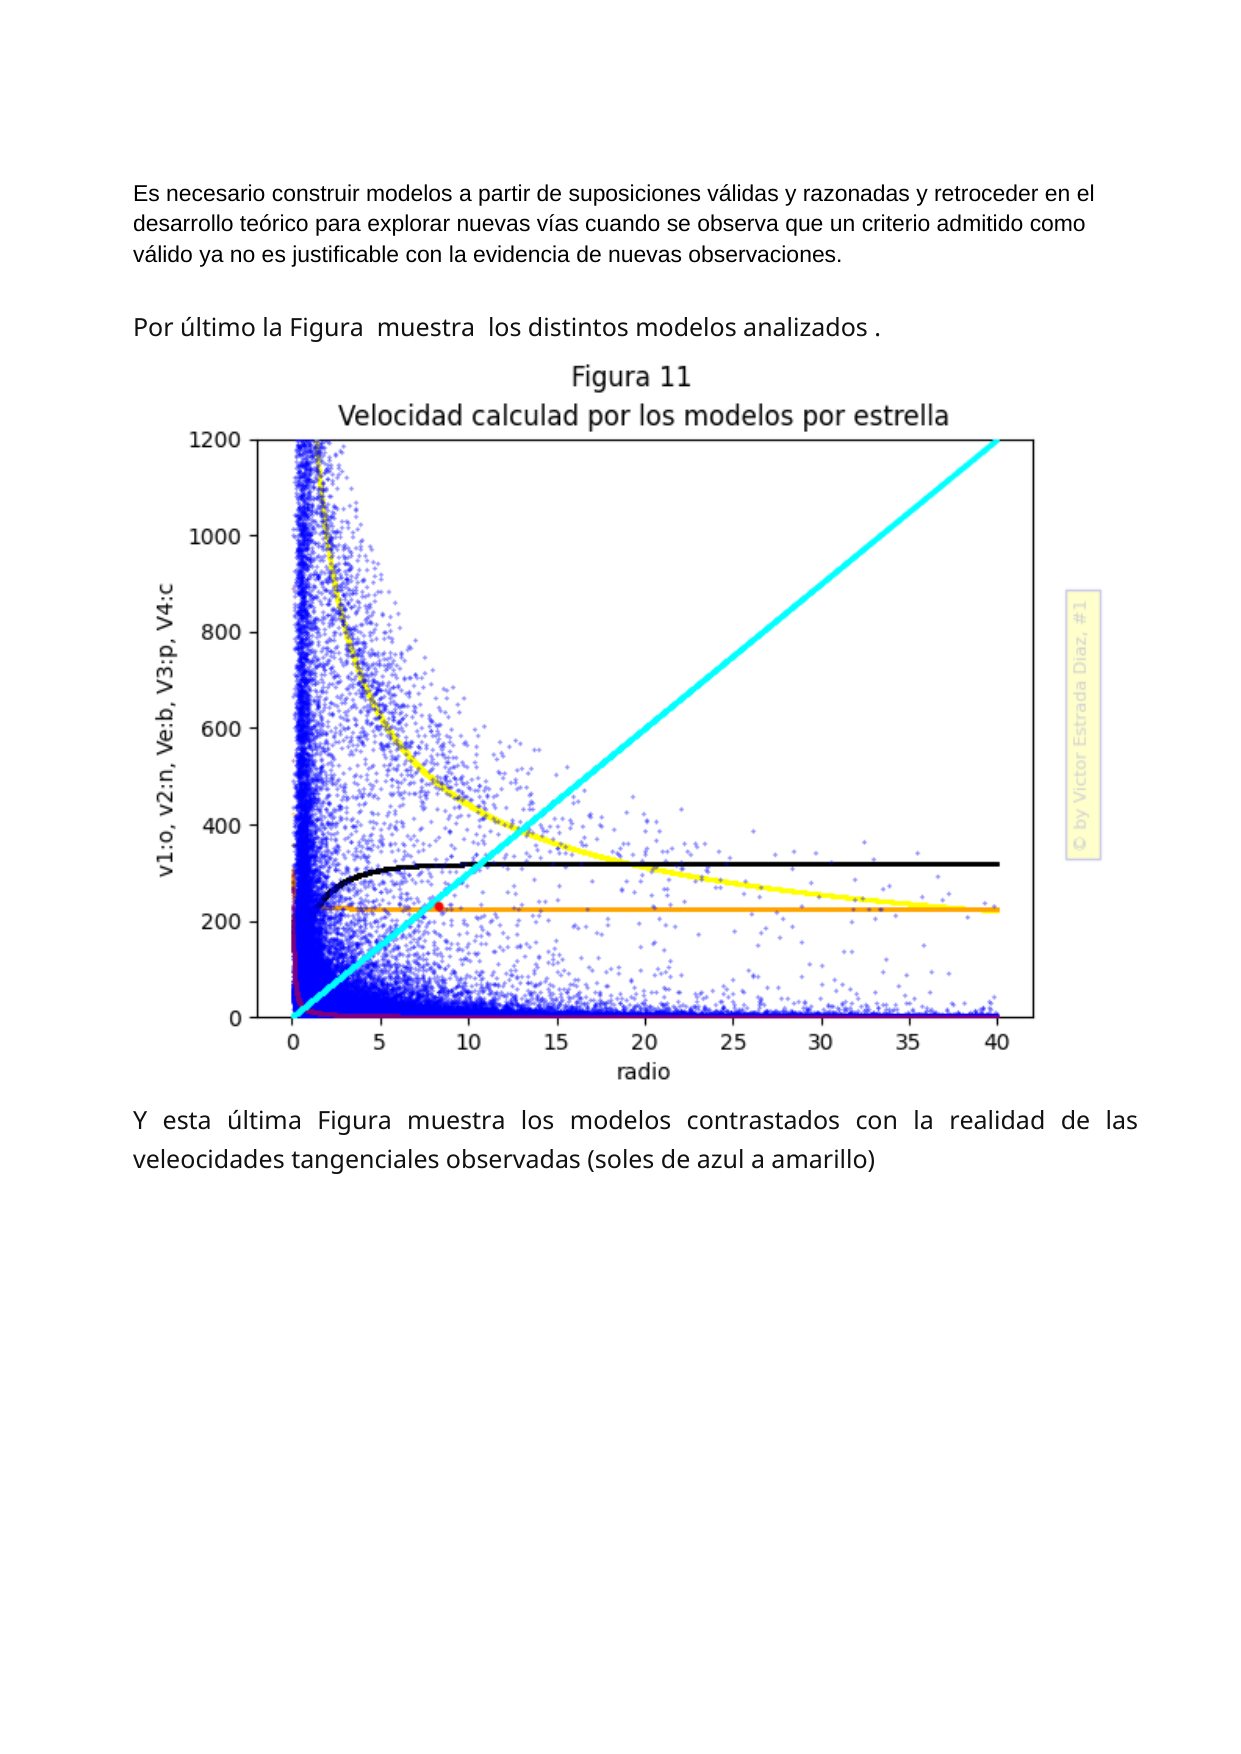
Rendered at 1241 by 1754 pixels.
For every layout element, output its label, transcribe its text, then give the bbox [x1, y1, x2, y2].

text Es necesario construir modelos a partir de suposiciones válidas y razonadas y retroceder en el desarrollo teórico para explorar nuevas vías cuando se observa que un criterio admitido como válido ya no es justificable con la evidencia de nuevas observaciones. [133, 180, 1139, 267]
text Y esta última Figura muestra los modelos contrastados con la realidad de las veleocidades tangenciales observadas (soles de azul a amarillo) [133, 1103, 1139, 1176]
text Por último la Figura muestra los distintos modelos analizados . [133, 310, 1139, 344]
picture [132, 349, 1133, 1100]
